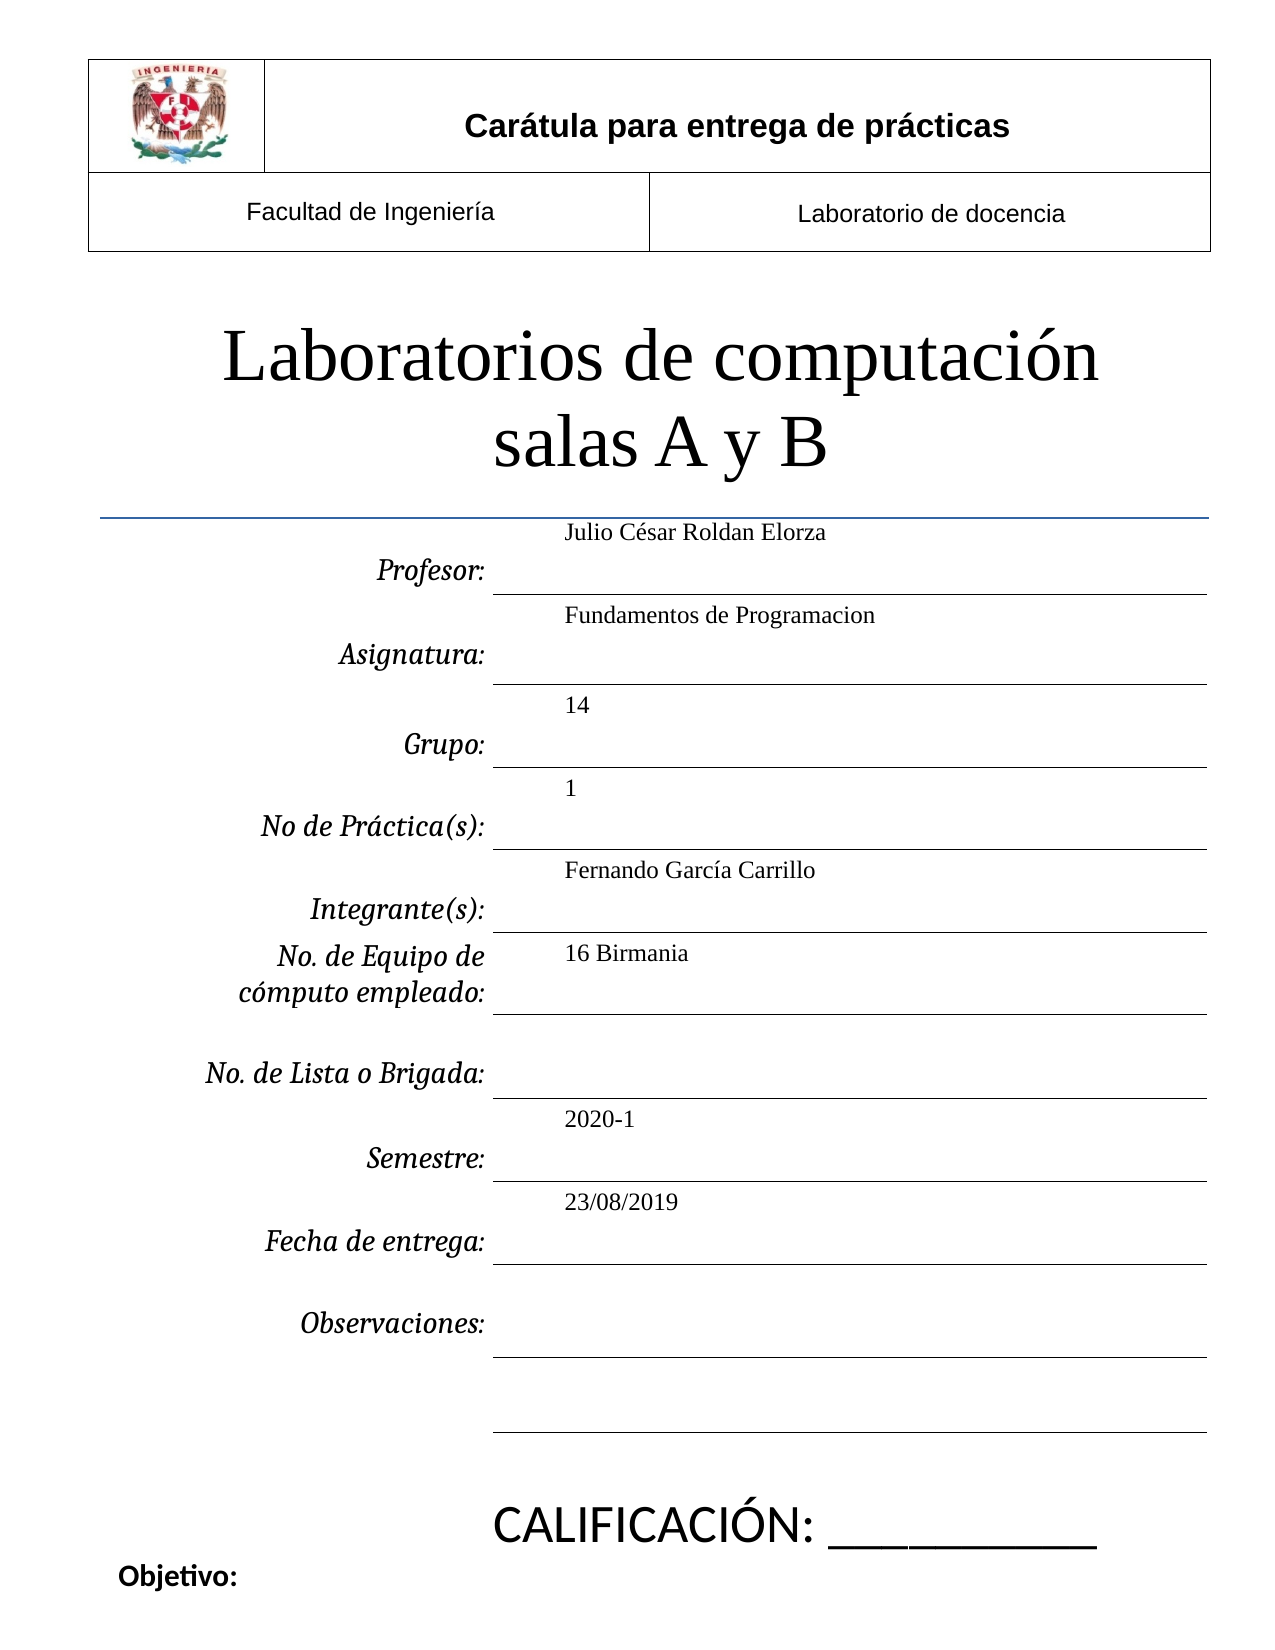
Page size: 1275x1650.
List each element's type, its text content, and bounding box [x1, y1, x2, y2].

text CALIFICACIÓN: __________ [118, 1489, 1205, 1556]
table_cell 1 [493, 768, 1207, 849]
table_cell Fecha de entrega: [118, 1181, 493, 1263]
table_cell Laboratorio de docencia [650, 173, 1210, 251]
table_cell Asignatura: [118, 594, 493, 684]
table_cell Observaciones: [118, 1264, 493, 1357]
table_cell No de Práctica(s): [118, 766, 493, 849]
table_cell [493, 1358, 1207, 1432]
table_cell Fernando García Carrillo [493, 850, 1207, 932]
table_cell 2020-1 [493, 1099, 1207, 1181]
table_cell Fundamentos de Programacion [493, 595, 1207, 684]
table_cell Semestre: [118, 1098, 493, 1181]
table_header [118, 511, 493, 517]
table_cell Facultad de Ingeniería [89, 173, 649, 251]
table_cell No. de Equipo de cómputo empleado: [118, 932, 493, 1013]
table_cell [118, 1357, 493, 1432]
table_cell Grupo: [118, 684, 493, 766]
table_cell [493, 1265, 1207, 1357]
table_header Julio César Roldan Elorza [493, 519, 1207, 594]
table_cell [493, 1015, 1207, 1098]
table_cell 16 Birmania [493, 933, 1207, 1013]
table_cell No. de Lista o Brigada: [118, 1014, 493, 1098]
table_cell 23/08/2019 [493, 1182, 1207, 1263]
table_header Profesor: [118, 519, 493, 594]
text Laboratorios de computación [118, 310, 1205, 396]
text salas A y B [118, 396, 1205, 482]
table_header [493, 511, 1207, 517]
table_header Carátula para entrega de prácticas [265, 60, 1210, 172]
table_cell Integrante(s): [118, 849, 493, 932]
table_header [89, 60, 264, 172]
text Objetivo: [118, 1556, 1205, 1594]
table_cell 14 [493, 685, 1207, 766]
